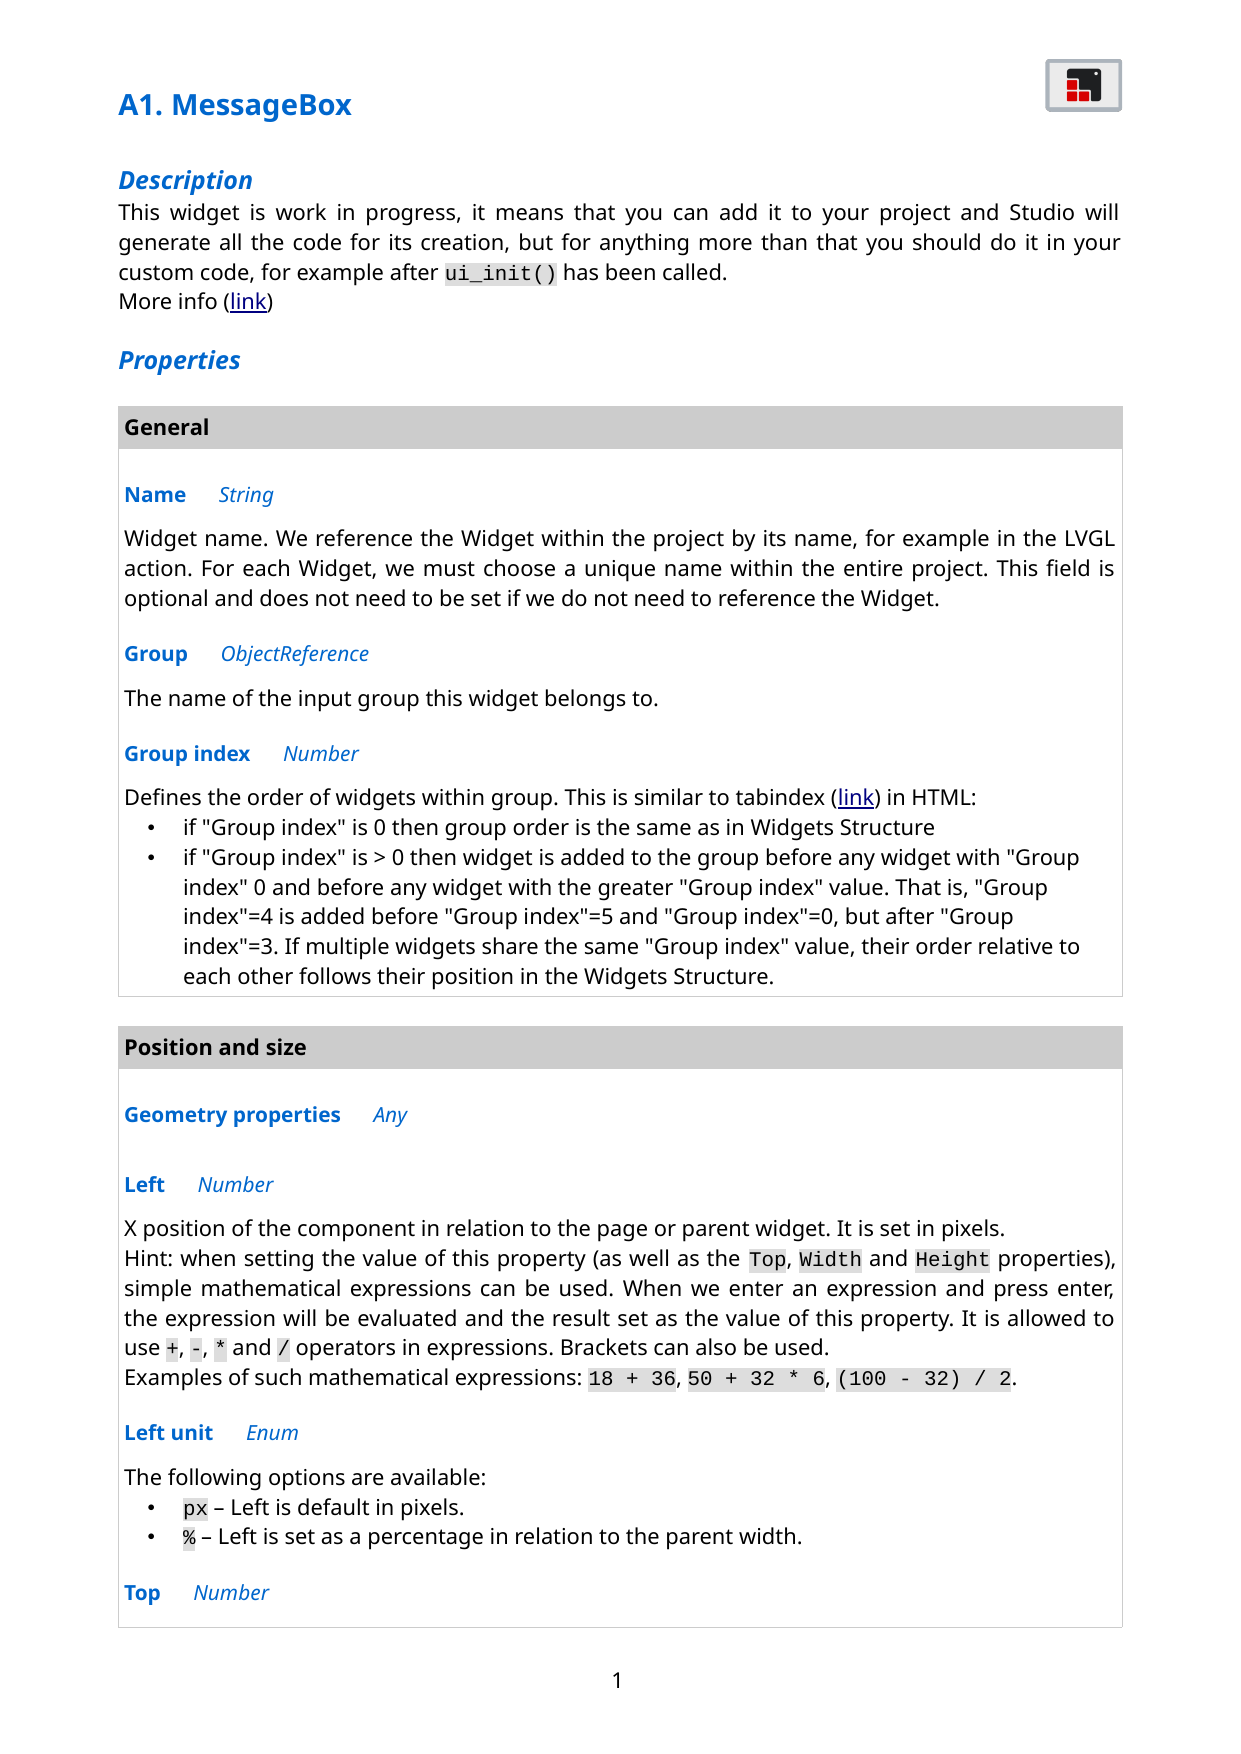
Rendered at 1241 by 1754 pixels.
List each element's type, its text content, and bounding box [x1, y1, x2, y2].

subtitle MessageBox [118, 84, 1122, 124]
subtitle Description [118, 163, 1122, 197]
text This widget is work in progress, it means that you can add it to your project and Studio will generate all the code for its creation, but for anything more than that you should do it in your custom code, for example after ui_init() has been called. [118, 197, 1122, 286]
table_header General [119, 407, 1122, 448]
text More info (link) [118, 286, 1122, 316]
table_header Position and size [119, 1027, 1122, 1068]
subtitle Properties [118, 343, 1122, 377]
table_cell Name String Widget name. We reference the Widget within the project by its name, for example in the LVGL action. For each Widget, we must choose a unique name within the entire project. This field is optional and does not need to be set if we do not need to reference the Widget. Group ObjectReference The name of the input group this widget belongs to. Group index Number Defines the order of widgets within group. This is similar to tabindex (link) in HTML: if "Group index" is 0 then group order is the same as in Widgets Structure if "Group index" is > 0 then widget is added to the group before any widget with "Group index" 0 and before any widget with the greater "Group index" value. That is, "Group index"=4 is added before "Group index"=5 and "Group index"=0, but after "Group index"=3. If multiple widgets share the same "Group index" value, their order relative to each other follows their position in the Widgets Structure. [119, 449, 1122, 996]
picture [1045, 59, 1123, 112]
table_cell Geometry properties Any Left Number X position of the component in relation to the page or parent widget. It is set in pixels. Hint: when setting the value of this property (as well as the Top, Width and Height properties), simple mathematical expressions can be used. When we enter an expression and press enter, the expression will be evaluated and the result set as the value of this property. It is allowed to use +, -, * and / operators in expressions. Brackets can also be used. Examples of such mathematical expressions: 18 + 36, 50 + 32 * 6, (100 - 32) / 2. Left unit Enum The following options are available: px – Left is default in pixels. % – Left is set as a percentage in relation to the parent width. Top Number [119, 1069, 1122, 1627]
